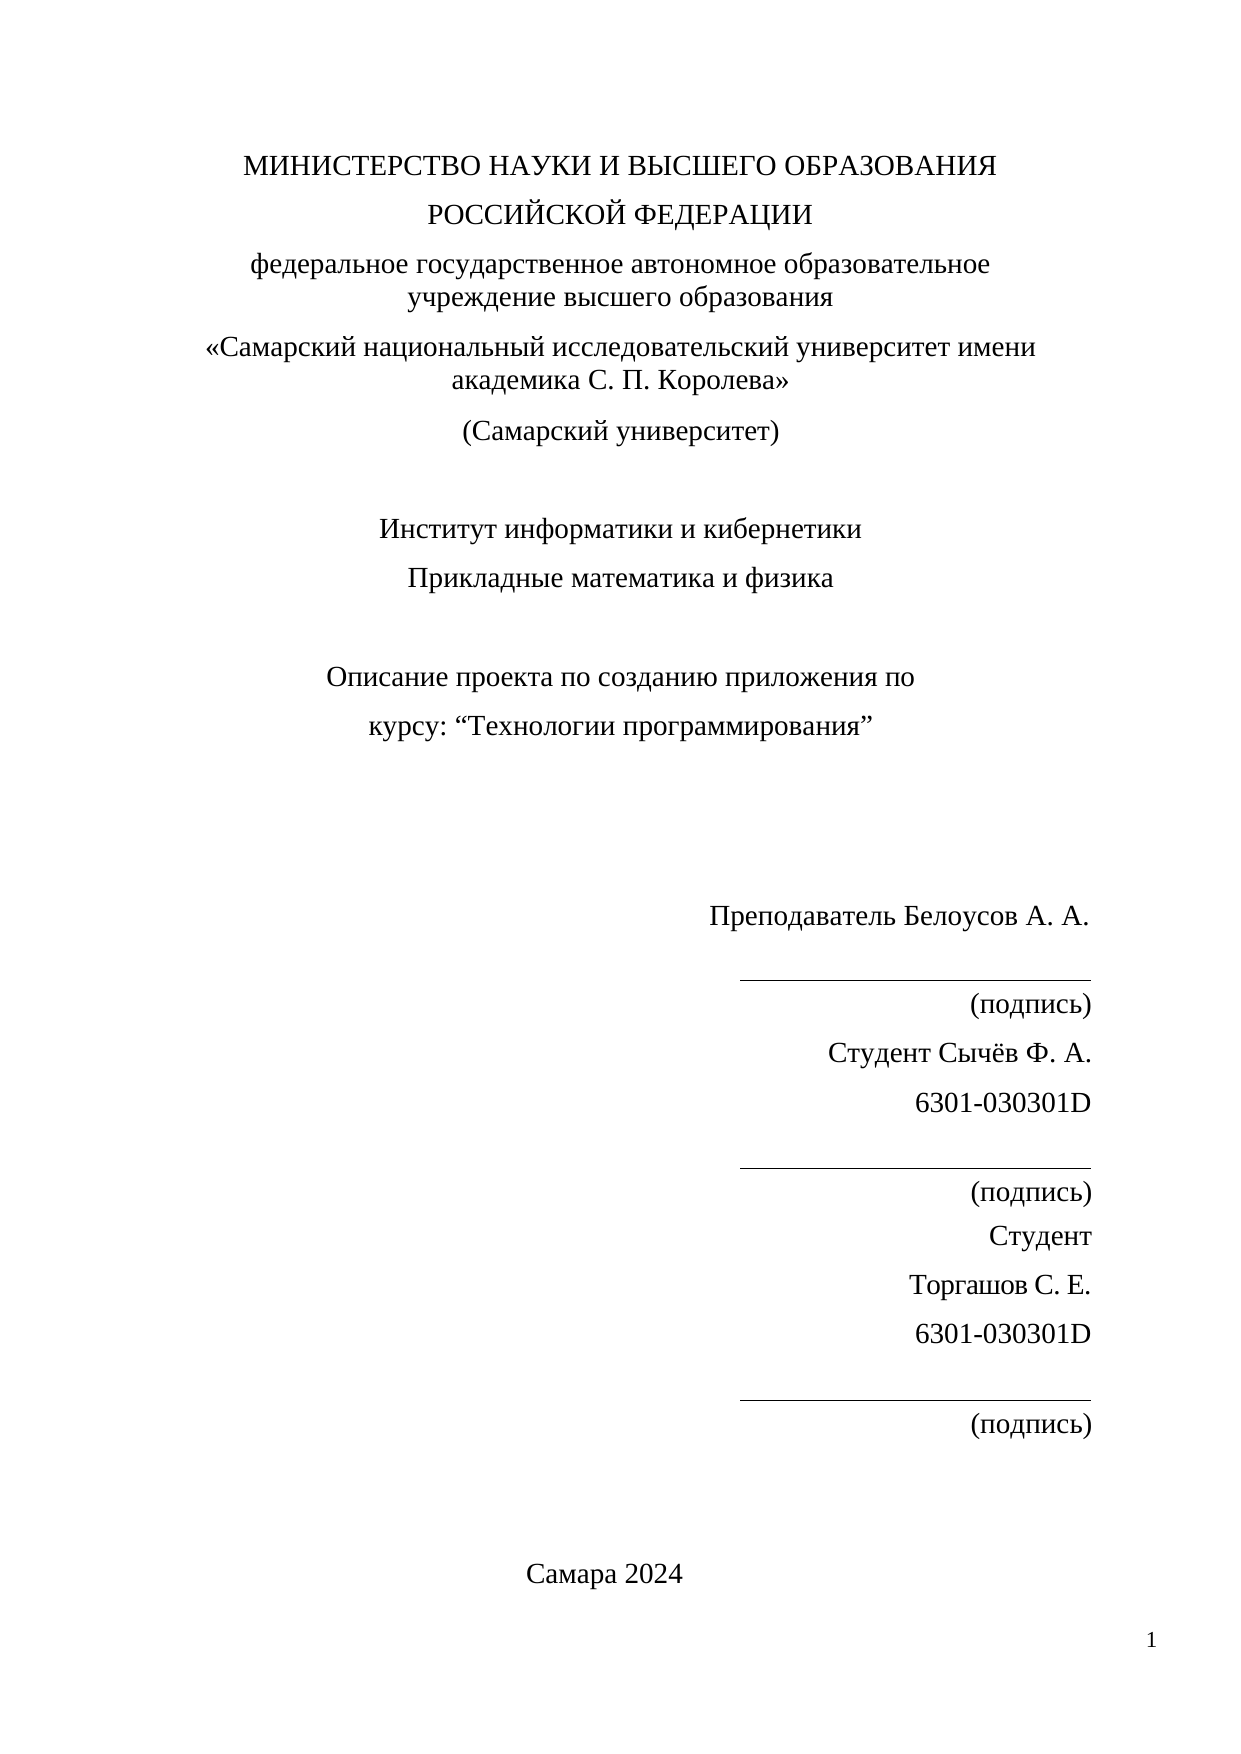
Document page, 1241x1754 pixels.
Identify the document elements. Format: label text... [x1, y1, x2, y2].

text 6301-030301D [139, 1317, 1091, 1350]
text Самара 2024 [139, 1556, 1069, 1589]
text (подпись) [139, 1406, 1092, 1440]
text (Самарский университет) [172, 413, 1069, 446]
text «Самарский национальный исследовательский университет имени академика С. П. Королева» [172, 329, 1068, 396]
text Описание проекта по созданию приложения по курсу: “Технологии программирования” [319, 659, 922, 742]
text Студент Торгашов С. Е. [822, 1218, 1092, 1301]
text федеральное государственное автономное образовательное учреждение высшего образования [172, 246, 1068, 313]
text Преподаватель Белоусов А. А. [139, 898, 1089, 931]
text (подпись) Студент Сычёв Ф. А. [822, 986, 1092, 1069]
text (подпись) [139, 1174, 1092, 1208]
text 6301-030301D [139, 1085, 1091, 1118]
text МИНИСТЕРСТВО НАУКИ И ВЫСШЕГО ОБРАЗОВАНИЯ РОССИЙСКОЙ ФЕДЕРАЦИИ [172, 148, 1068, 230]
text Институт информатики и кибернетики Прикладные математика и физика [319, 512, 922, 594]
